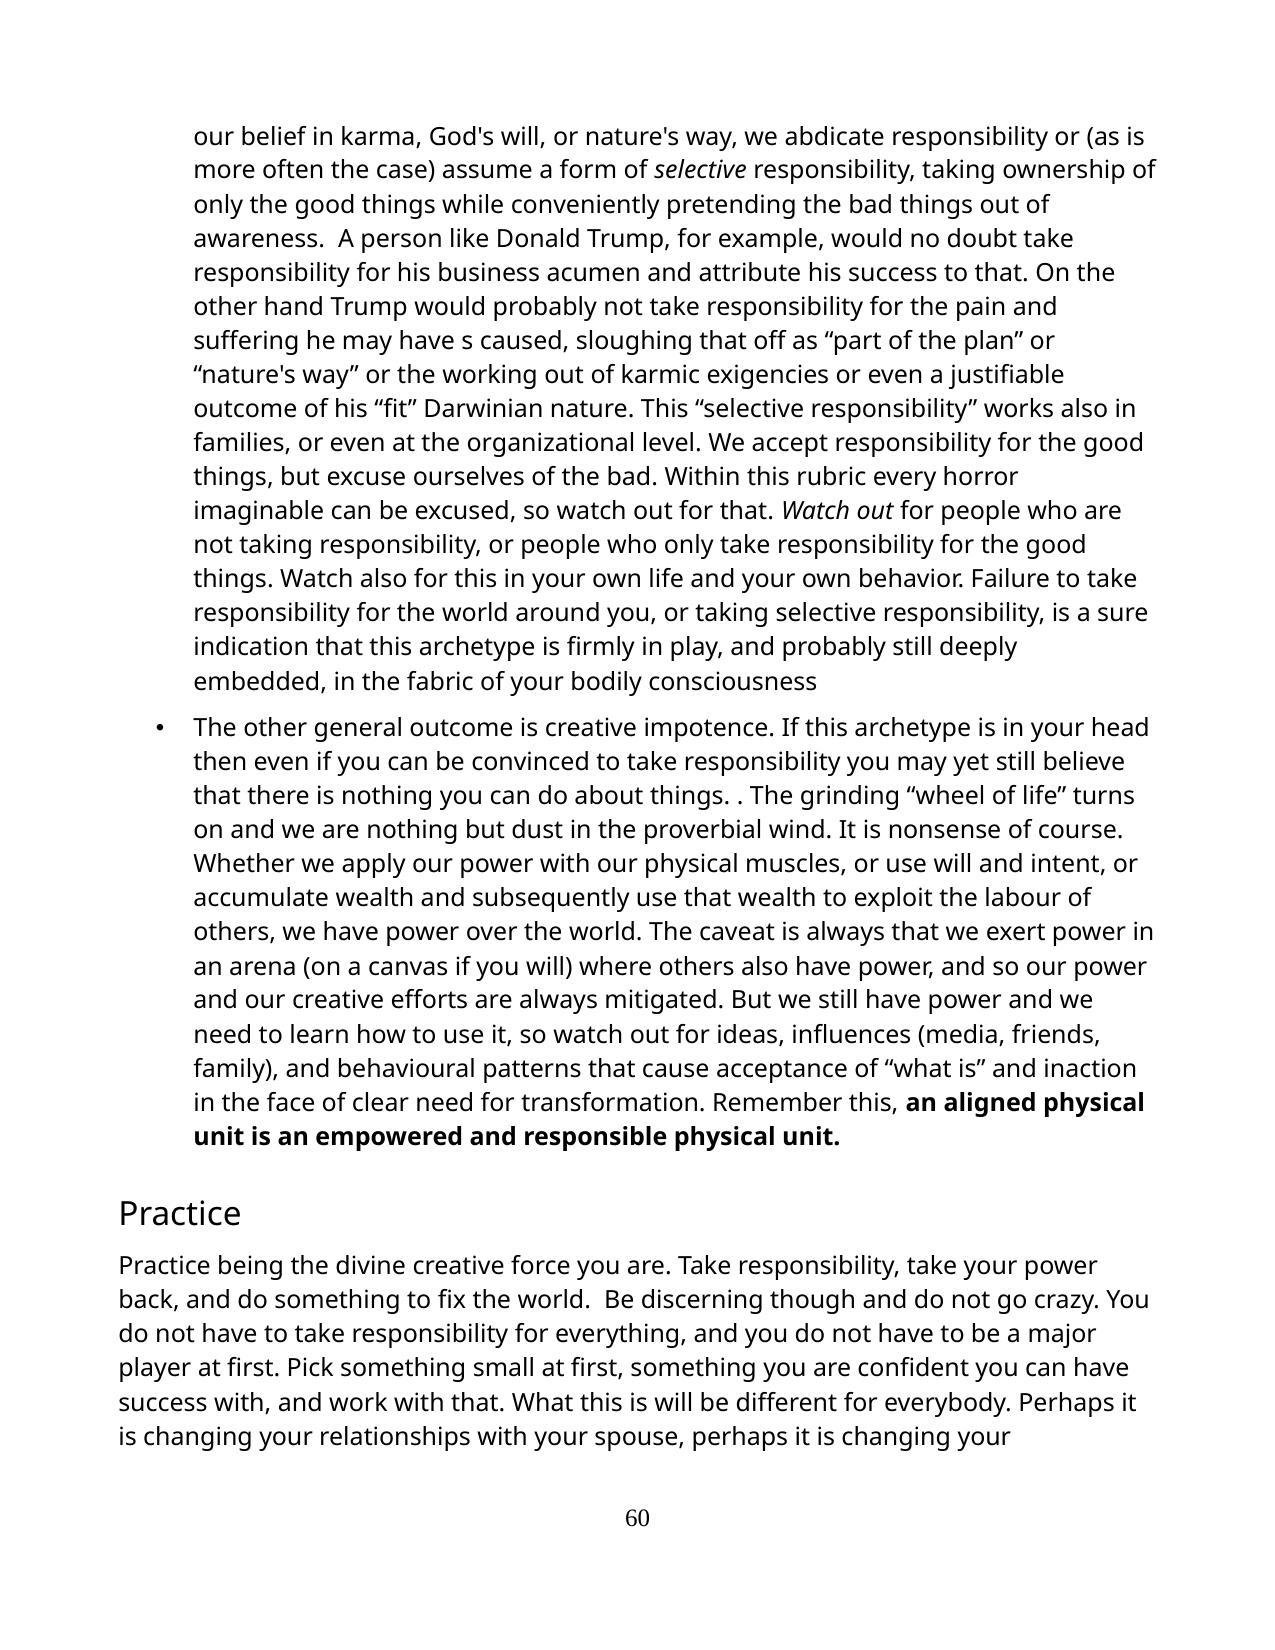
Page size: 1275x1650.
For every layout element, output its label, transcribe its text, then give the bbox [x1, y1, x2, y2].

text Practice being the divine creative force you are. Take responsibility, take your power back, and do something to fix the world. Be discerning though and do not go crazy. You do not have to take responsibility for everything, and you do not have to be a major player at first. Pick something small at first, something you are confident you can have success with, and work with that. What this is will be different for everybody. Perhaps it is changing your relationships with your spouse, perhaps it is changing your [118, 1248, 1157, 1452]
list The other general outcome is creative impotence. If this archetype is in your head then even if you can be convinced to take responsibility you may yet still believe that there is nothing you can do about things. . The grinding “wheel of life” turns on and we are nothing but dust in the proverbial wind. It is nonsense of course. Whether we apply our power with our physical muscles, or use will and intent, or accumulate wealth and subsequently use that wealth to exploit the labour of others, we have power over the world. The caveat is always that we exert power in an arena (on a canvas if you will) where others also have power, and so our power and our creative efforts are always mitigated. But we still have power and we need to learn how to use it, so watch out for ideas, influences (media, friends, family), and behavioural patterns that cause acceptance of “what is” and inaction in the face of clear need for transformation. Remember this, an aligned physical unit is an empowered and responsible physical unit. [156, 710, 1157, 1152]
subtitle Practice [118, 1190, 1157, 1235]
list our belief in karma, God's will, or nature's way, we abdicate responsibility or (as is more often the case) assume a form of selective responsibility, taking ownership of only the good things while conveniently pretending the bad things out of awareness. A person like Donald Trump, for example, would no doubt take responsibility for his business acumen and attribute his success to that. On the other hand Trump would probably not take responsibility for the pain and suffering he may have s caused, sloughing that off as “part of the plan” or “nature's way” or the working out of karmic exigencies or even a justifiable outcome of his “fit” Darwinian nature. This “selective responsibility” works also in families, or even at the organizational level. We accept responsibility for the good things, but excuse ourselves of the bad. Within this rubric every horror imaginable can be excused, so watch out for that. Watch out for people who are not taking responsibility, or people who only take responsibility for the good things. Watch also for this in your own life and your own behavior. Failure to take responsibility for the world around you, or taking selective responsibility, is a sure indication that this archetype is firmly in play, and probably still deeply embedded, in the fabric of your bodily consciousness [156, 118, 1157, 697]
